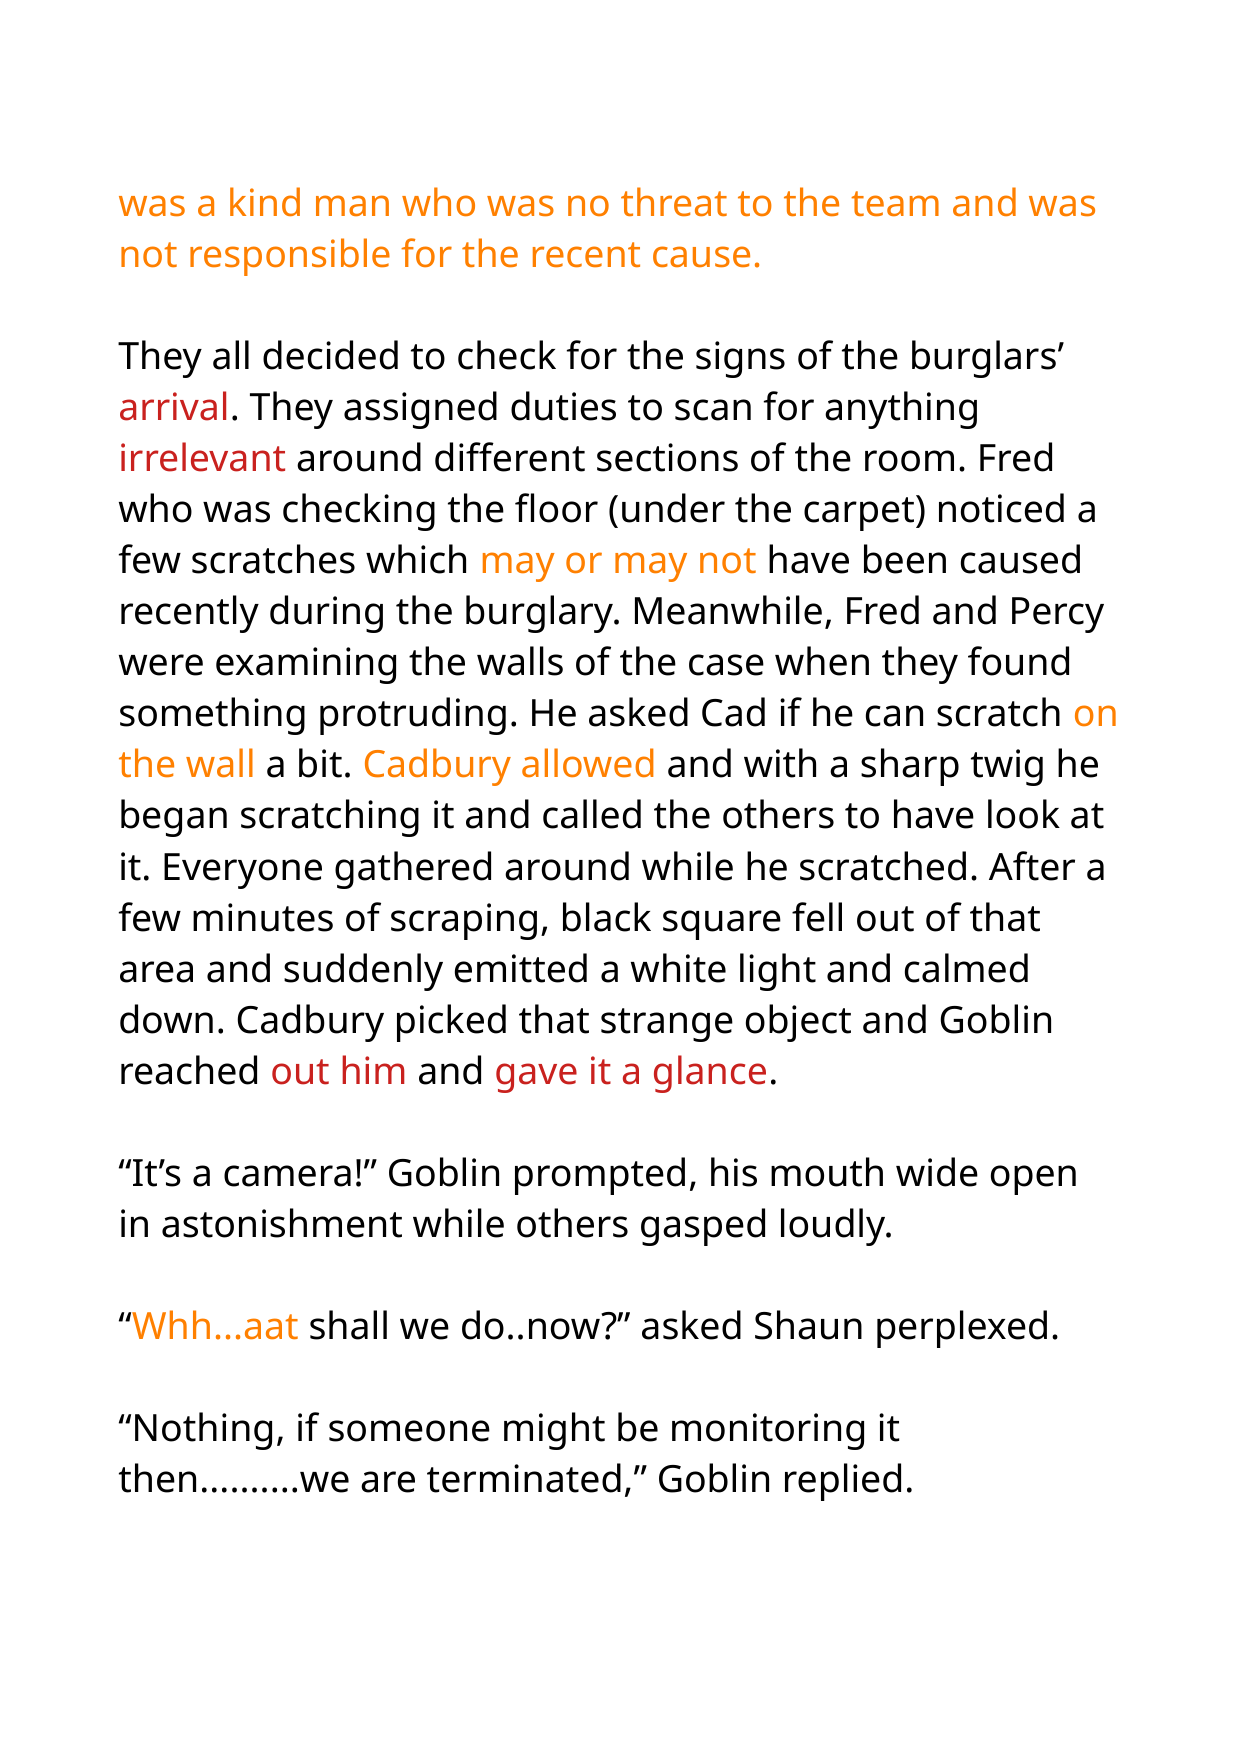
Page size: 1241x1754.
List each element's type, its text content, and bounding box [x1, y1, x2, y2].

text was a kind man who was no threat to the team and was not responsible for the recent cause. [118, 176, 1122, 278]
text “Nothing, if someone might be monitoring it then..........we are terminated,” Goblin replied. [118, 1401, 1122, 1503]
text “Whh...aat shall we do..now?” asked Shaun perplexed. [118, 1299, 1122, 1350]
text “It’s a camera!” Goblin prompted, his mouth wide open in astonishment while others gasped loudly. [118, 1146, 1122, 1248]
text They all decided to check for the signs of the burglars’ arrival. They assigned duties to scan for anything irrelevant around different sections of the room. Fred who was checking the floor (under the carpet) noticed a few scratches which may or may not have been caused recently during the burglary. Meanwhile, Fred and Percy were examining the walls of the case when they found something protruding. He asked Cad if he can scratch on the wall a bit. Cadbury allowed and with a sharp twig he began scratching it and called the others to have look at it. Everyone gathered around while he scratched. After a few minutes of scraping, black square fell out of that area and suddenly emitted a white light and calmed down. Cadbury picked that strange object and Goblin reached out him and gave it a glance. [118, 329, 1122, 1095]
